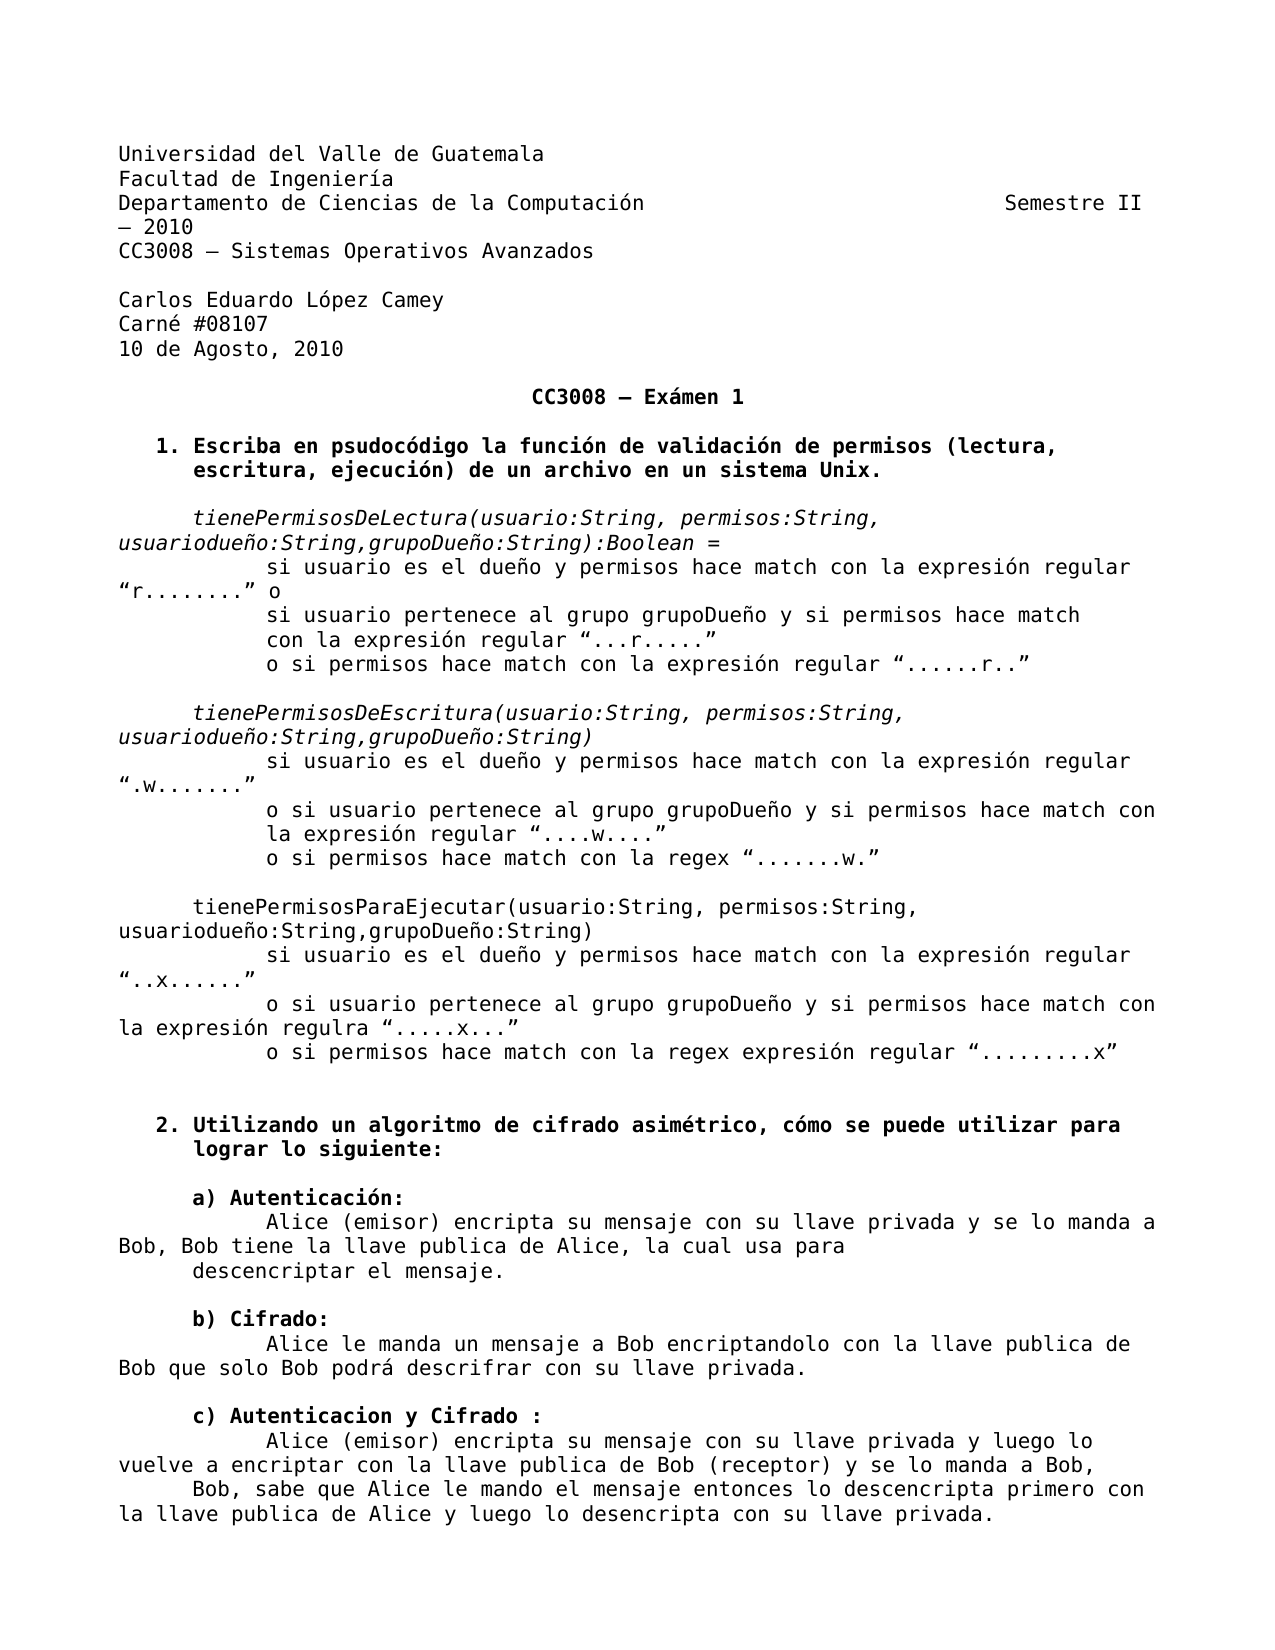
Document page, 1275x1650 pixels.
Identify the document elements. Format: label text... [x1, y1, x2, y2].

text o si usuario pertenece al grupo grupoDueño y si permisos hace match con la expresión regular “....w....” [118, 798, 1157, 846]
list Escriba en psudocódigo la función de validación de permisos (lectura, escritura, ejecución) de un archivo en un sistema Unix. [156, 434, 1157, 482]
text tienePermisosDeEscritura(usuario:String, permisos:String, usuariodueño:String,grupoDueño:String) [118, 701, 1157, 749]
text si usuario es el dueño y permisos hace match con la expresión regular “.w.......” [118, 749, 1157, 798]
text Universidad del Valle de Guatemala [118, 142, 1157, 167]
text Alice le manda un mensaje a Bob encriptandolo con la llave publica de Bob que solo Bob podrá descrifrar con su llave privada. [118, 1332, 1157, 1380]
text descencriptar el mensaje. [118, 1259, 1157, 1283]
list Utilizando un algoritmo de cifrado asimétrico, cómo se puede utilizar para lograr lo siguiente: [156, 1113, 1157, 1162]
text Bob, sabe que Alice le mando el mensaje entonces lo descencripta primero con la llave publica de Alice y luego lo desencripta con su llave privada. [118, 1477, 1157, 1526]
text o si permisos hace match con la regex “.......w.” [118, 846, 1157, 871]
text si usuario pertenece al grupo grupoDueño y si permisos hace match con la expresión regular “...r.....” [118, 603, 1157, 652]
text a) Autenticación: [118, 1186, 1157, 1210]
text Alice (emisor) encripta su mensaje con su llave privada y luego lo vuelve a encriptar con la llave publica de Bob (receptor) y se lo manda a Bob, [118, 1429, 1157, 1477]
text o si permisos hace match con la regex expresión regular “.........x” [118, 1040, 1157, 1065]
text Carlos Eduardo López Camey [118, 288, 1157, 312]
text o si permisos hace match con la expresión regular “......r..” [118, 652, 1157, 676]
text tienePermisosDeLectura(usuario:String, permisos:String, usuariodueño:String,grupoDueño:String):Boolean = [118, 506, 1157, 555]
text CC3008 – Exámen 1 [118, 385, 1157, 409]
text 10 de Agosto, 2010 [118, 337, 1157, 361]
text si usuario es el dueño y permisos hace match con la expresión regular “..x......” [118, 943, 1157, 992]
text c) Autenticacion y Cifrado : [118, 1404, 1157, 1429]
text Facultad de Ingeniería [118, 167, 1157, 191]
text tienePermisosParaEjecutar(usuario:String, permisos:String, usuariodueño:String,grupoDueño:String) [118, 895, 1157, 943]
text si usuario es el dueño y permisos hace match con la expresión regular “r........” o [118, 555, 1157, 603]
text CC3008 – Sistemas Operativos Avanzados [118, 239, 1157, 264]
text Alice (emisor) encripta su mensaje con su llave privada y se lo manda a Bob, Bob tiene la llave publica de Alice, la cual usa para [118, 1210, 1157, 1259]
text b) Cifrado: [118, 1307, 1157, 1332]
text o si usuario pertenece al grupo grupoDueño y si permisos hace match con la expresión regulra “.....x...” [118, 992, 1157, 1040]
text Departamento de Ciencias de la Computación Semestre II – 2010 [118, 191, 1157, 239]
text Carné #08107 [118, 312, 1157, 337]
